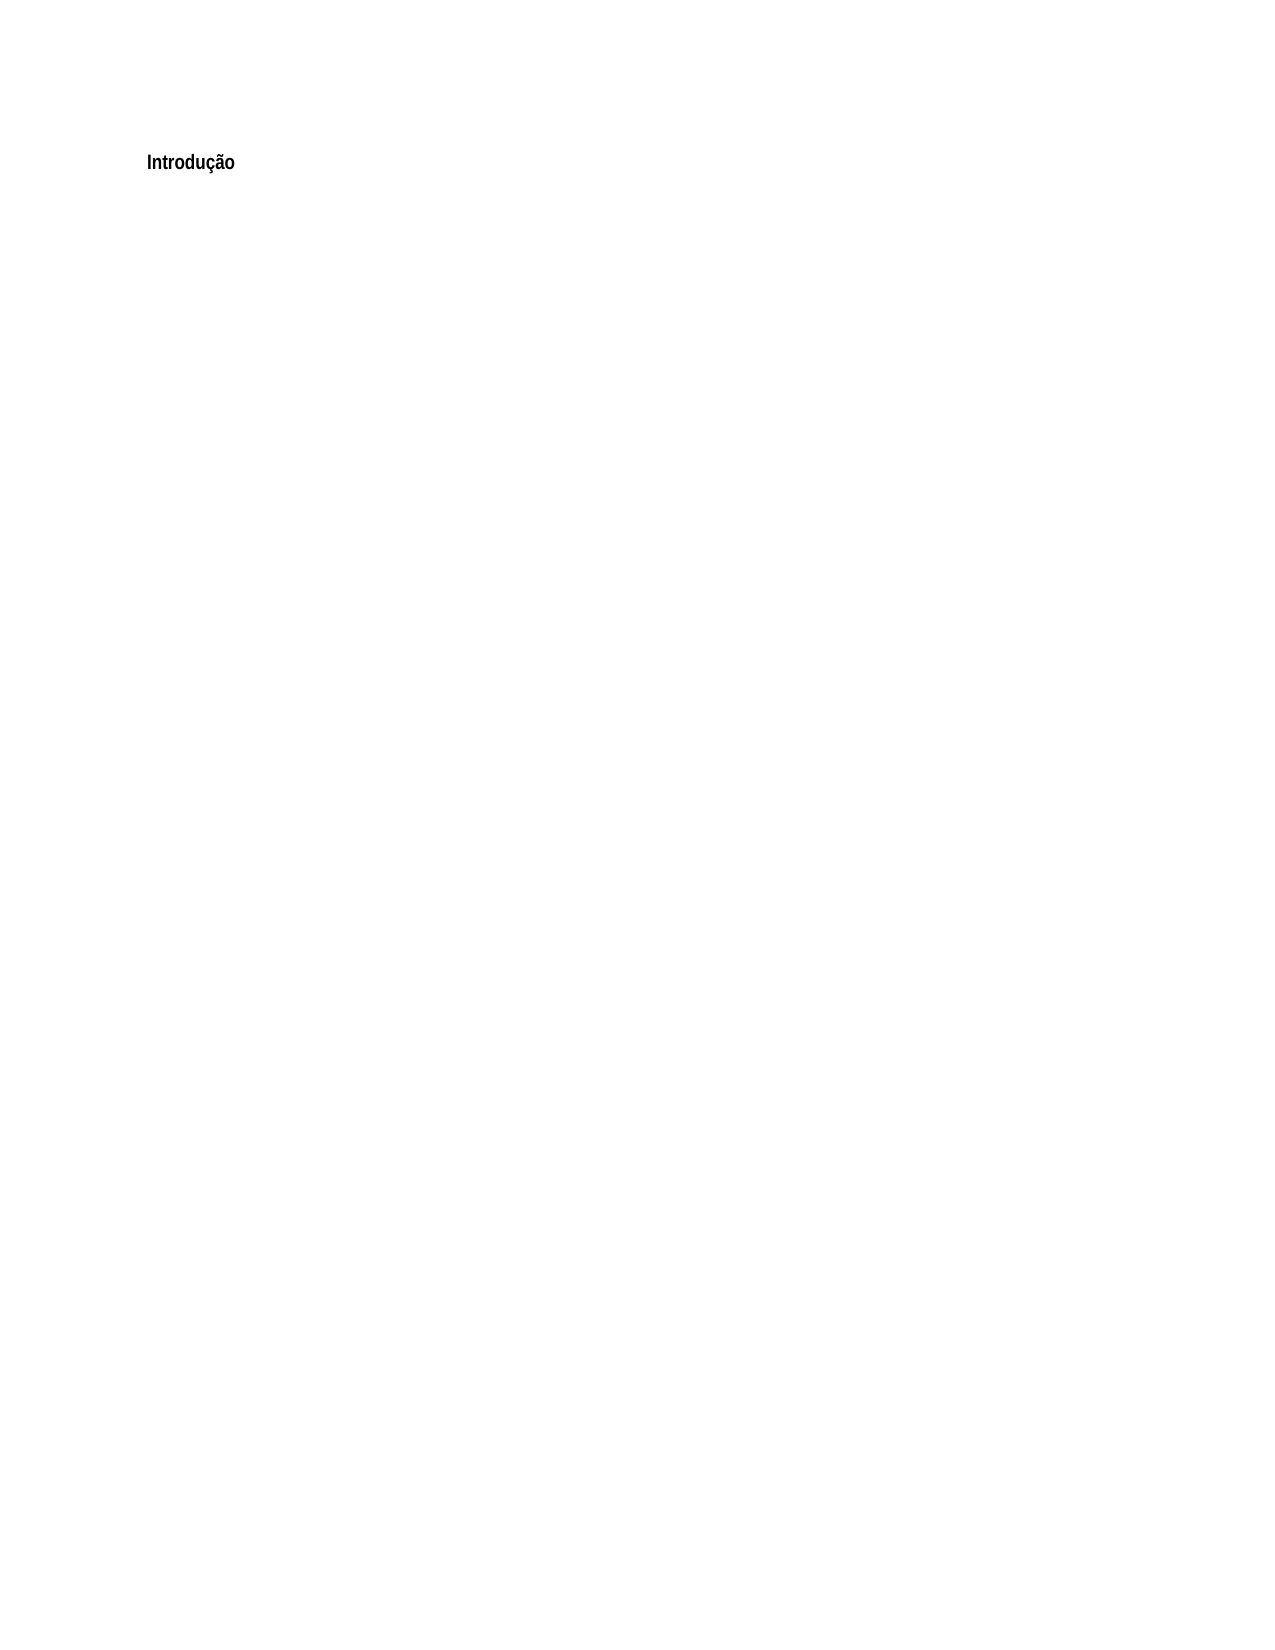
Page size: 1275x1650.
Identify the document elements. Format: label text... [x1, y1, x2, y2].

subtitle Introdução [147, 150, 1125, 174]
